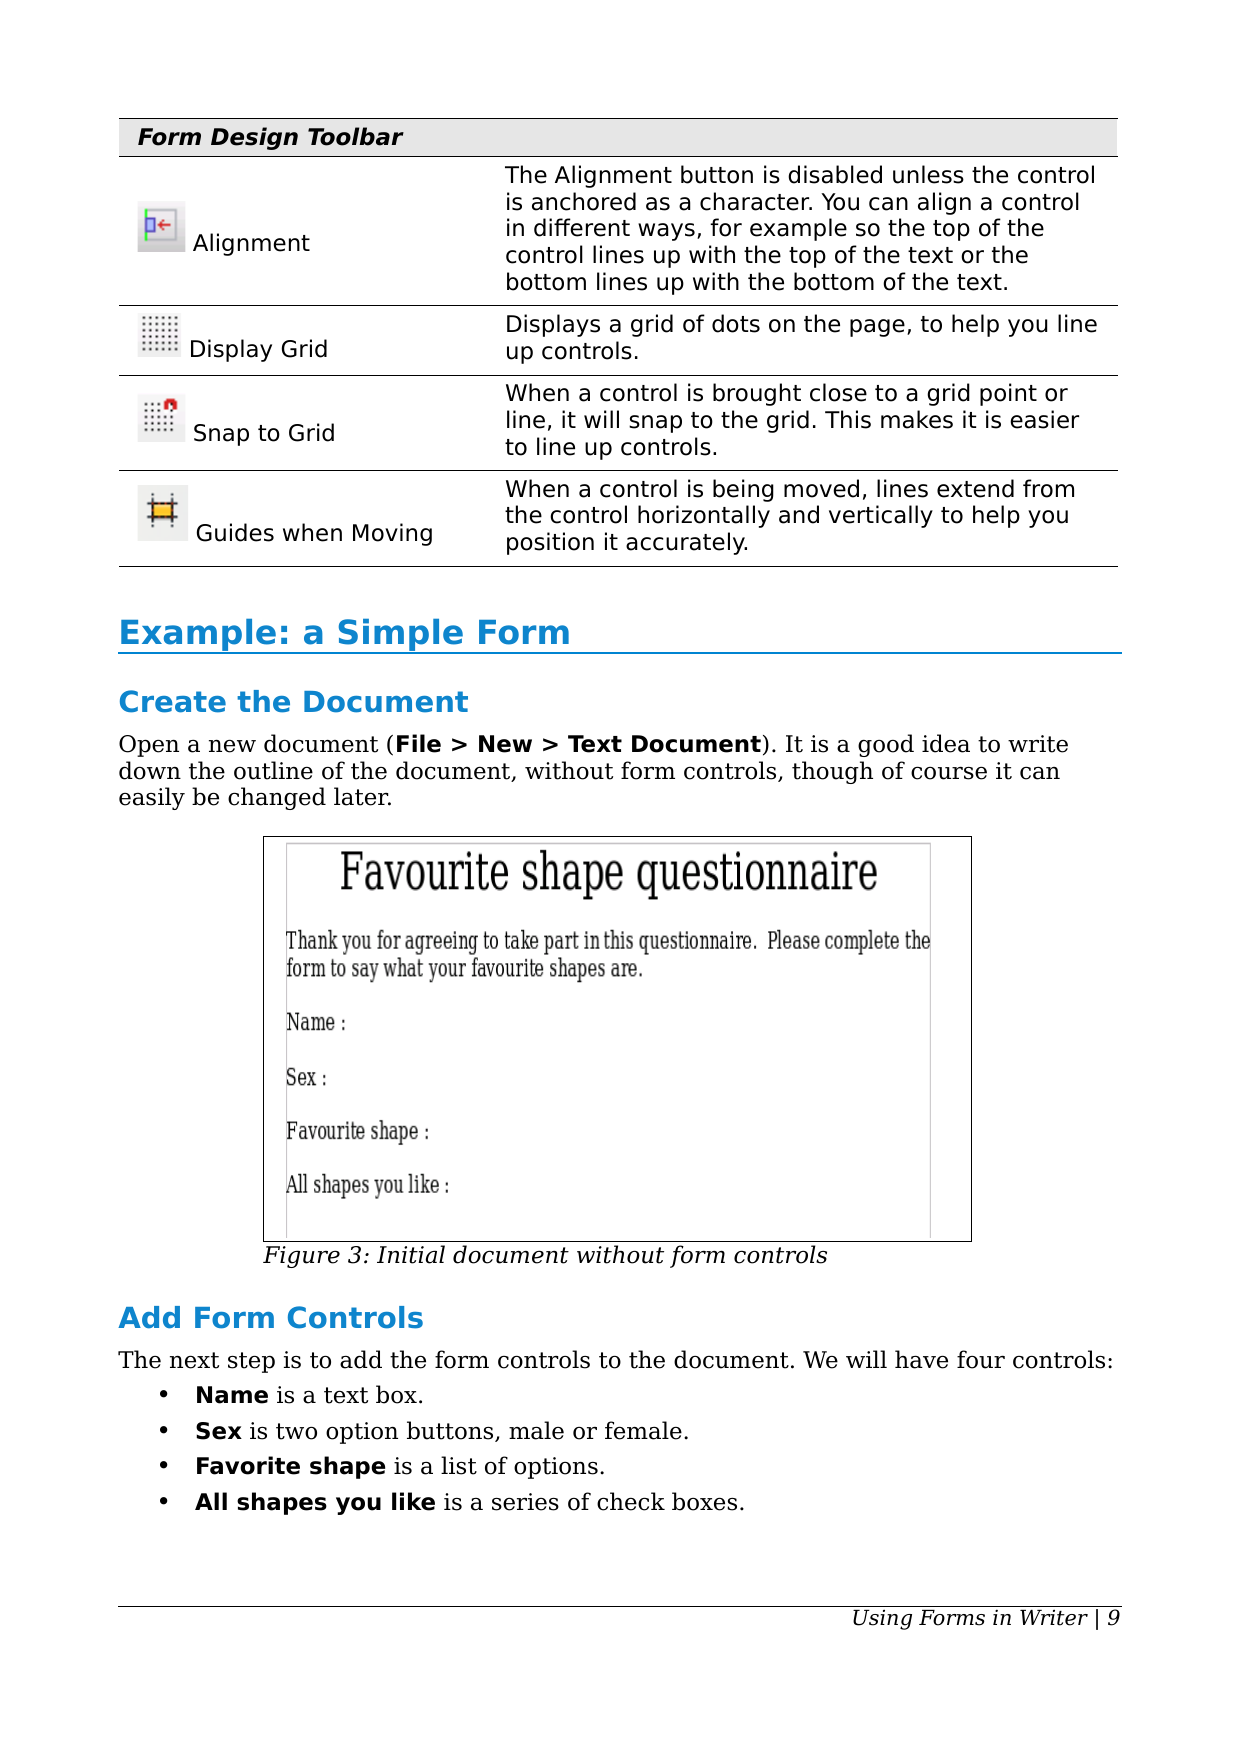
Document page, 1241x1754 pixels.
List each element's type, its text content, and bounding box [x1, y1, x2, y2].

table_cell Alignment [119, 157, 486, 305]
table_header [486, 119, 1117, 156]
table_cell Display Grid [119, 306, 486, 374]
table_cell Displays a grid of dots on the page, to help you line up controls. [486, 306, 1117, 374]
picture [137, 485, 189, 541]
table_cell Guides when Moving [119, 471, 486, 566]
table_cell When a control is being moved, lines extend from the control horizontally and vertically to help you position it accurately. [486, 471, 1117, 566]
subtitle Add Form Controls [118, 1301, 1122, 1335]
table_cell When a control is brought close to a grid point or line, it will snap to the grid. This makes it is easier to line up controls. [486, 376, 1117, 470]
subtitle Create the Document [118, 685, 1122, 719]
list Sex is two option buttons, male or female. [156, 1416, 1122, 1445]
table_header Form Design Toolbar [119, 119, 486, 156]
table_cell Snap to Grid [119, 376, 486, 470]
list All shapes you like is a series of check boxes. [156, 1487, 1122, 1516]
list Name is a text box. [156, 1381, 1122, 1410]
picture [137, 313, 182, 357]
picture [137, 201, 186, 252]
subtitle Example: a Simple Form [118, 613, 1122, 652]
picture [267, 840, 969, 1238]
picture [137, 393, 186, 442]
text Figure 3: Initial document without form controls [263, 836, 977, 1269]
list Favorite shape is a list of options. [156, 1451, 1122, 1481]
text Open a new document (File > New > Text Document). It is a good idea to write down the outline of the document, without form controls, though of course it can easily be changed later. [118, 731, 1122, 811]
list The next step is to add the form controls to the document. We will have four controls: [118, 1347, 1122, 1374]
table_cell The Alignment button is disabled unless the control is anchored as a character. You can align a control in different ways, for example so the top of the control lines up with the top of the text or the bottom lines up with the bottom of the text. [486, 157, 1117, 305]
